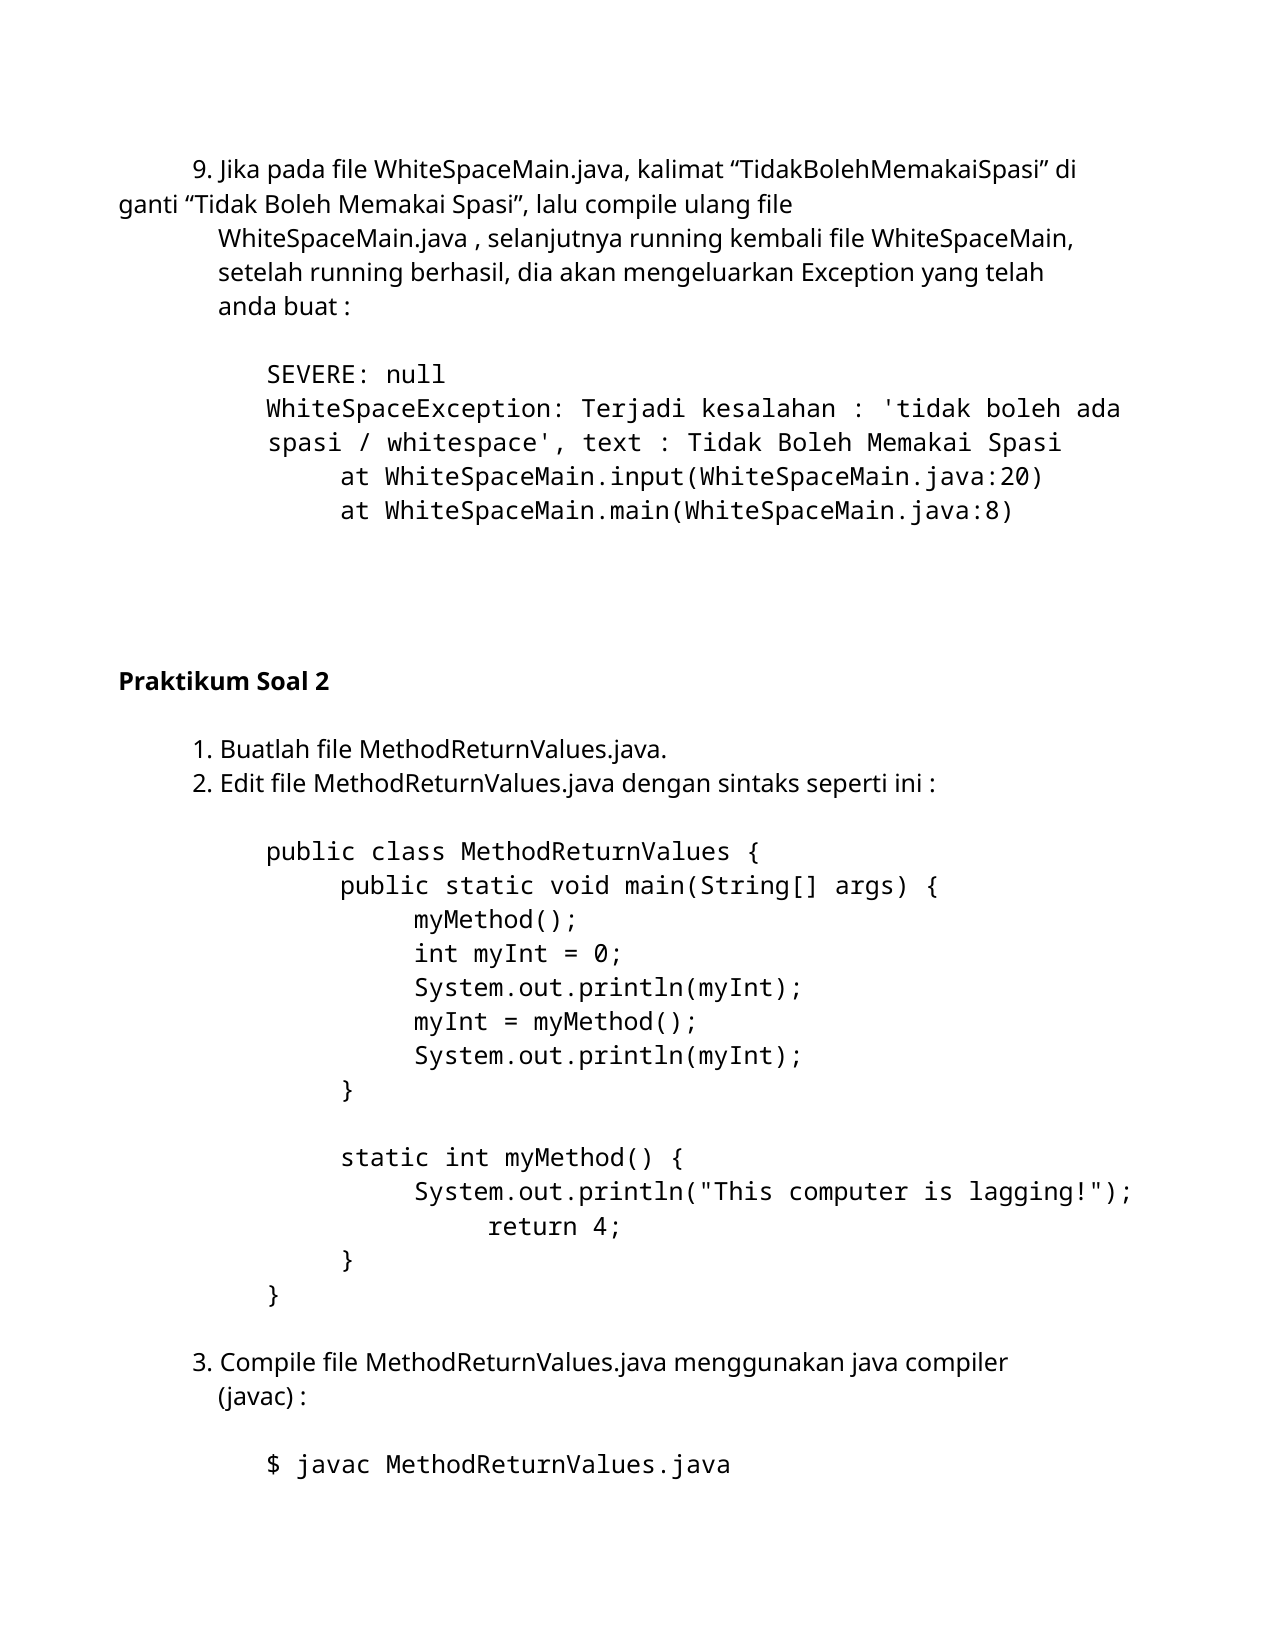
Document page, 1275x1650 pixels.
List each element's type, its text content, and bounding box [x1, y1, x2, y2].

text System.out.println(myInt); [118, 970, 1157, 1004]
text 9. Jika pada file WhiteSpaceMain.java, kalimat “TidakBolehMemakaiSpasi” di ganti “Tidak Boleh Memakai Spasi”, lalu compile ulang file WhiteSpaceMain.java , selanjutnya running kembali file WhiteSpaceMain, setelah running berhasil, dia akan mengeluarkan Exception yang telah anda buat : SEVERE: null [118, 118, 1157, 391]
text System.out.println(myInt); [118, 1038, 1157, 1072]
text } [118, 1072, 1157, 1106]
text return 4; [118, 1208, 1157, 1242]
text static int myMethod() { [118, 1140, 1157, 1174]
text myInt = myMethod(); [118, 1004, 1157, 1038]
text myMethod(); [118, 902, 1157, 936]
text 2. Edit file MethodReturnValues.java dengan sintaks seperti ini : public class MethodReturnValues { [118, 765, 1157, 867]
text at WhiteSpaceMain.main(WhiteSpaceMain.java:8) [118, 493, 1157, 561]
text 1. Buatlah file MethodReturnValues.java. [118, 731, 1157, 765]
text public static void main(String[] args) { [118, 867, 1157, 902]
text } 3. Compile file MethodReturnValues.java menggunakan java compiler (javac) : $ javac MethodReturnValues.java [118, 1276, 1157, 1515]
text at WhiteSpaceMain.input(WhiteSpaceMain.java:20) [118, 459, 1157, 493]
text WhiteSpaceException: Terjadi kesalahan : 'tidak boleh ada spasi / whitespace', text : Tidak Boleh Memakai Spasi [118, 391, 1157, 459]
text } [118, 1242, 1157, 1276]
text int myInt = 0; [118, 936, 1157, 970]
text System.out.println("This computer is lagging!"); [118, 1174, 1157, 1208]
text Praktikum Soal 2 [118, 663, 1157, 697]
